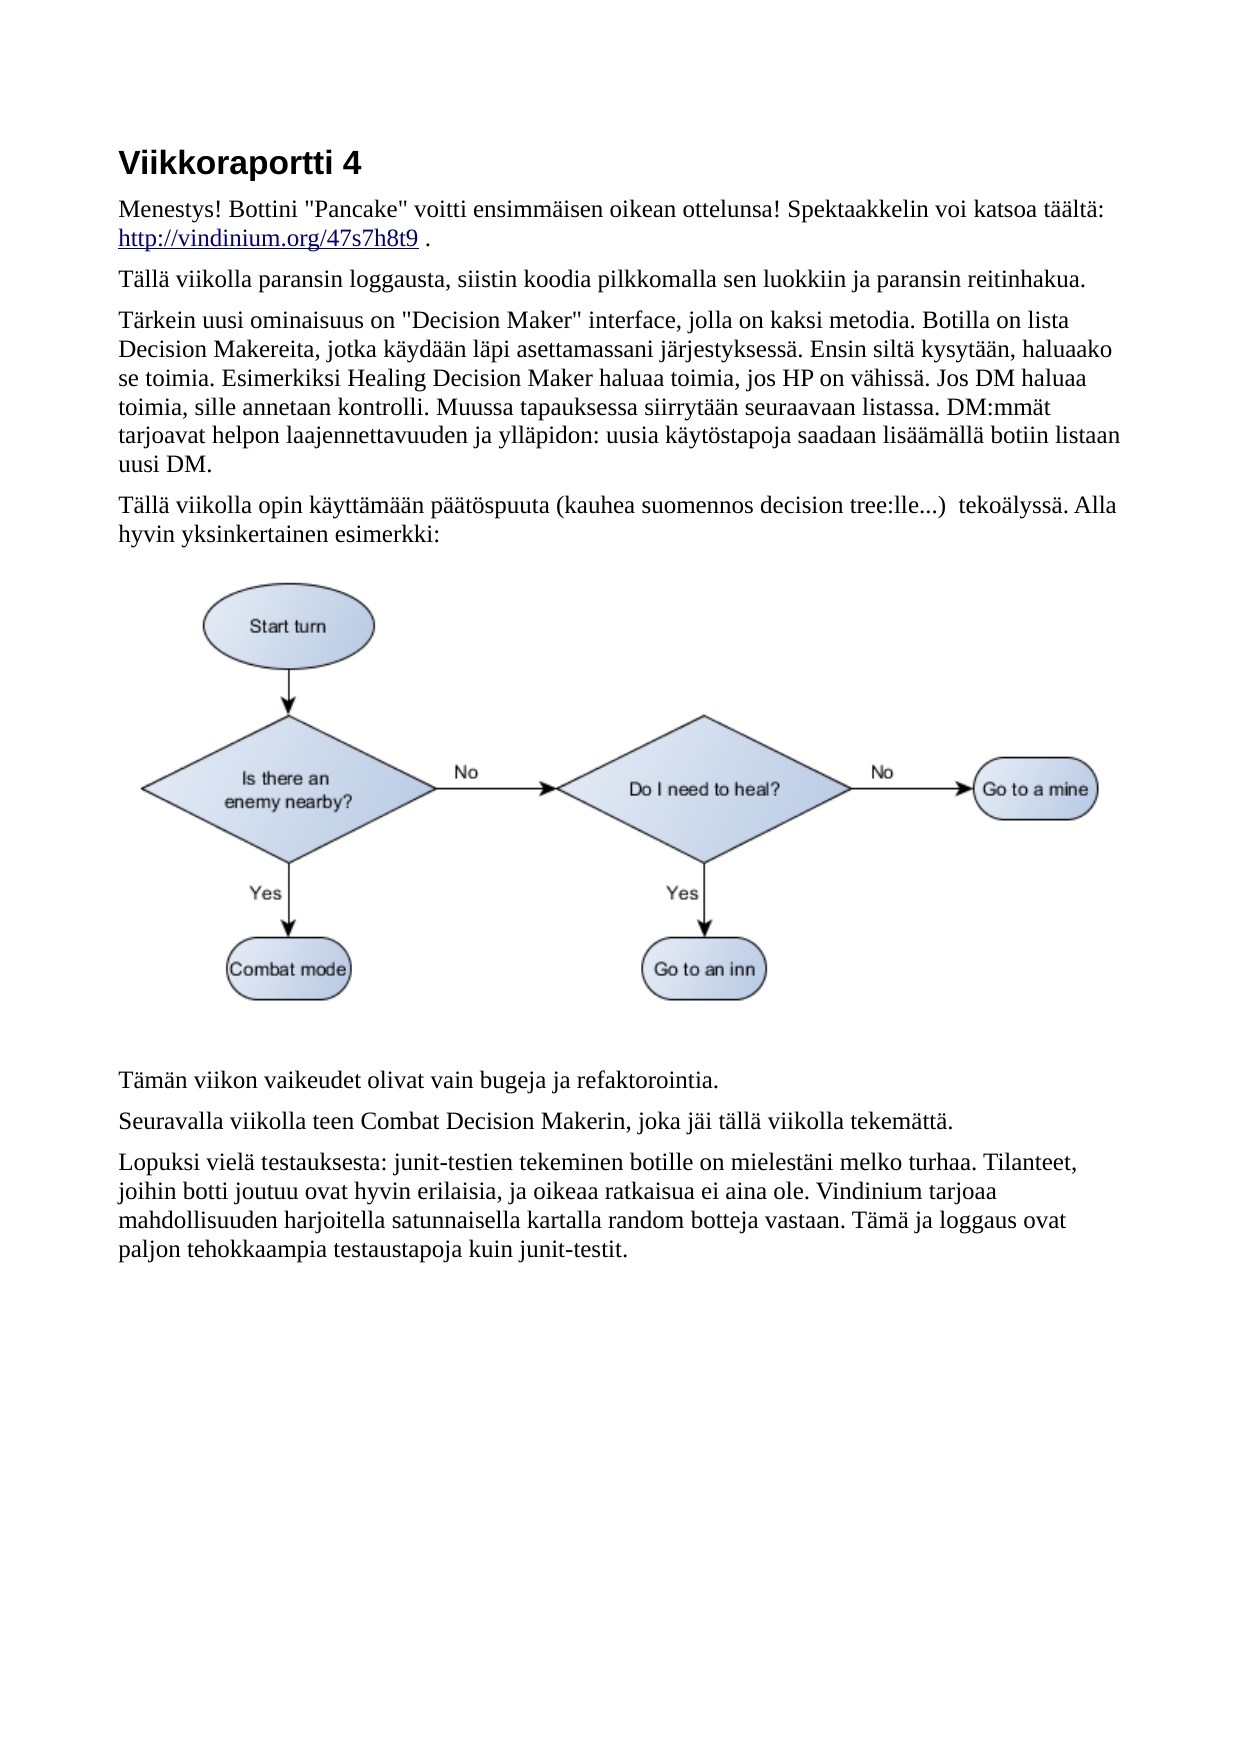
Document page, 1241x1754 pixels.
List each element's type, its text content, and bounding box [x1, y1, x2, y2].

text Tämän viikon vaikeudet olivat vain bugeja ja refaktorointia. [118, 1065, 1122, 1094]
text Seuravalla viikolla teen Combat Decision Makerin, joka jäi tällä viikolla tekemättä. [118, 1106, 1122, 1135]
text Tällä viikolla opin käyttämään päätöspuuta (kauhea suomennos decision tree:lle...) tekoälyssä. Alla hyvin yksinkertainen esimerkki: [118, 491, 1122, 548]
picture [118, 560, 1122, 1024]
text Tällä viikolla paransin loggausta, siistin koodia pilkkomalla sen luokkiin ja paransin reitinhakua. [118, 264, 1122, 293]
subtitle Viikkoraportti 4 [118, 143, 1122, 182]
text Lopuksi vielä testauksesta: junit-testien tekeminen botille on mielestäni melko turhaa. Tilanteet, joihin botti joutuu ovat hyvin erilaisia, ja oikeaa ratkaisua ei aina ole. Vindinium tarjoaa mahdollisuuden harjoitella satunnaisella kartalla random botteja vastaan. Tämä ja loggaus ovat paljon tehokkaampia testaustapoja kuin junit-testit. [118, 1147, 1122, 1262]
text Menestys! Bottini "Pancake" voitti ensimmäisen oikean ottelunsa! Spektaakkelin voi katsoa täältä: http://vindinium.org/47s7h8t9 . [118, 194, 1122, 252]
text Tärkein uusi ominaisuus on "Decision Maker" interface, jolla on kaksi metodia. Botilla on lista Decision Makereita, jotka käydään läpi asettamassani järjestyksessä. Ensin siltä kysytään, haluaako se toimia. Esimerkiksi Healing Decision Maker haluaa toimia, jos HP on vähissä. Jos DM haluaa toimia, sille annetaan kontrolli. Muussa tapauksessa siirrytään seuraavaan listassa. DM:mmät tarjoavat helpon laajennettavuuden ja ylläpidon: uusia käytöstapoja saadaan lisäämällä botiin listaan uusi DM. [118, 306, 1122, 478]
